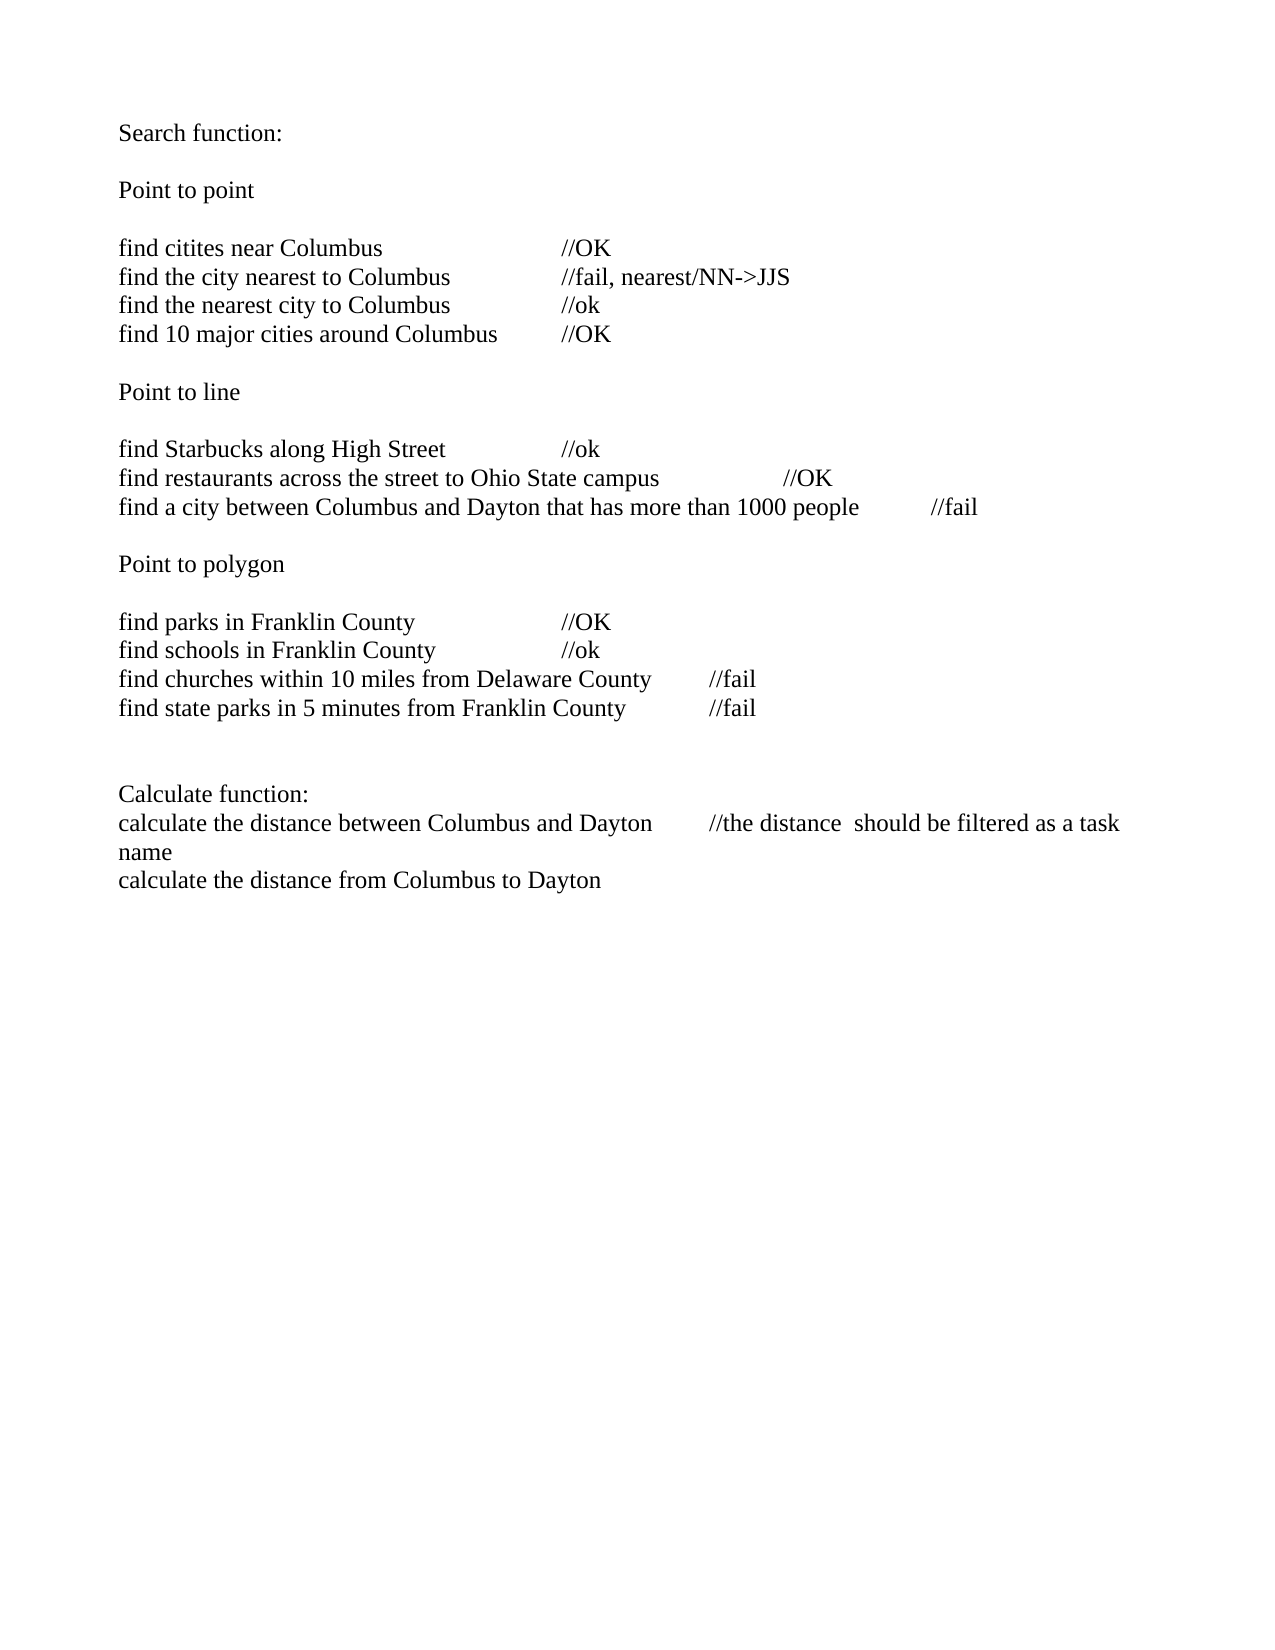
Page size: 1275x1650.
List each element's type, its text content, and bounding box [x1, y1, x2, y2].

text find the nearest city to Columbus //ok [118, 291, 1157, 319]
text find churches within 10 miles from Delaware County //fail [118, 664, 1157, 693]
text find 10 major cities around Columbus //OK [118, 319, 1157, 348]
text Point to polygon [118, 549, 1157, 578]
text find citites near Columbus //OK [118, 233, 1157, 262]
text find Starbucks along High Street //ok [118, 434, 1157, 463]
text find the city nearest to Columbus //fail, nearest/NN->JJS [118, 262, 1157, 291]
text Search function: [118, 118, 1157, 147]
text Point to point [118, 176, 1157, 204]
text find state parks in 5 minutes from Franklin County //fail [118, 693, 1157, 722]
text find a city between Columbus and Dayton that has more than 1000 people //fail [118, 492, 1157, 521]
text Calculate function: [118, 779, 1157, 808]
text calculate the distance from Columbus to Dayton [118, 866, 1157, 894]
text find schools in Franklin County //ok [118, 636, 1157, 664]
text calculate the distance between Columbus and Dayton //the distance should be filtered as a task name [118, 808, 1157, 866]
text Point to line [118, 377, 1157, 406]
text find restaurants across the street to Ohio State campus //OK [118, 463, 1157, 492]
text find parks in Franklin County //OK [118, 607, 1157, 636]
